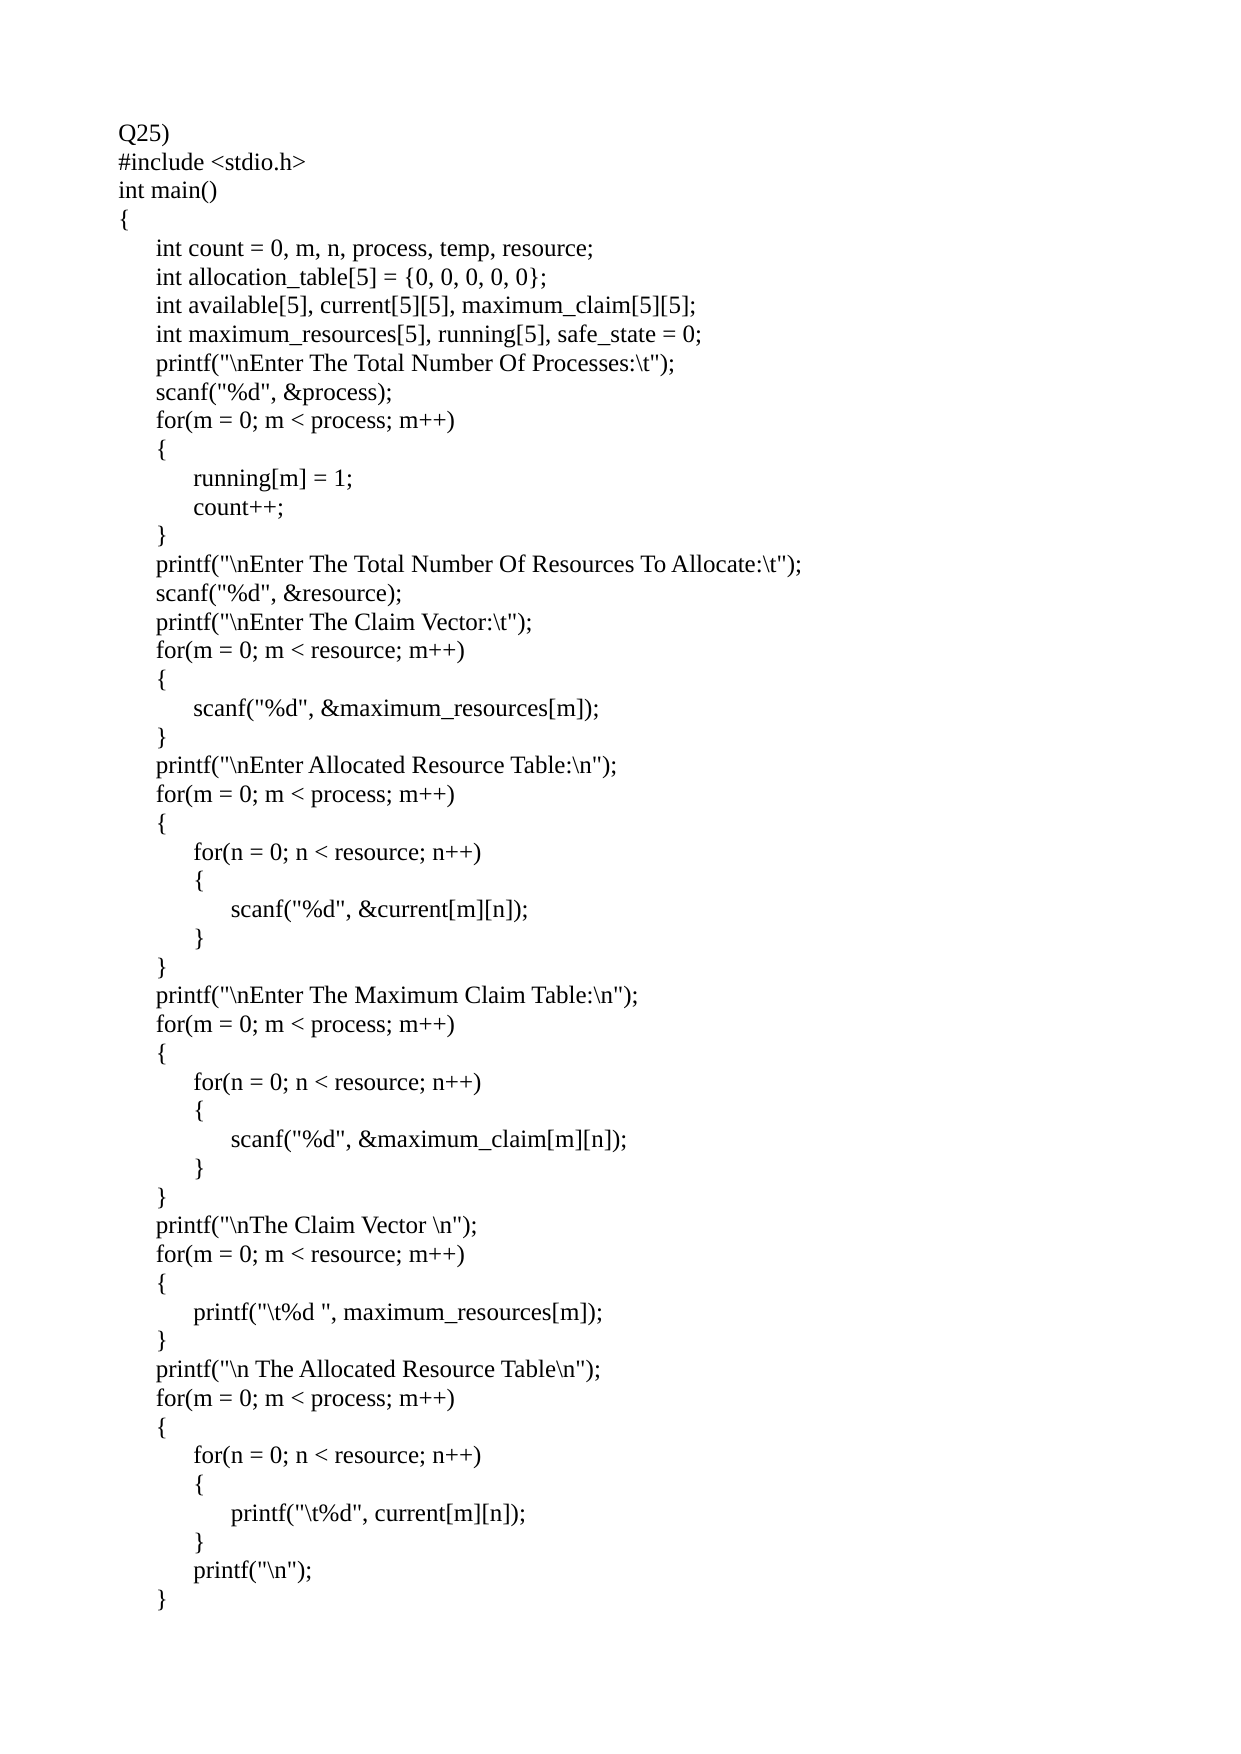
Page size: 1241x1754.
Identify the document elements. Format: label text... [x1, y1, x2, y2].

text int main() [118, 176, 1122, 204]
text } [118, 1153, 1122, 1182]
text for(m = 0; m < process; m++) [118, 406, 1122, 434]
text { [118, 204, 1122, 233]
text printf("\t%d", current[m][n]); [118, 1498, 1122, 1527]
text } [118, 521, 1122, 549]
text for(m = 0; m < resource; m++) [118, 636, 1122, 664]
text count++; [118, 492, 1122, 521]
text { [118, 434, 1122, 463]
text { [118, 1469, 1122, 1498]
text } [118, 722, 1122, 751]
text printf("\nEnter Allocated Resource Table:\n"); [118, 751, 1122, 779]
text printf("\n The Allocated Resource Table\n"); [118, 1354, 1122, 1383]
text scanf("%d", &process); [118, 377, 1122, 406]
text printf("\nEnter The Total Number Of Resources To Allocate:\t"); [118, 549, 1122, 578]
text int maximum_resources[5], running[5], safe_state = 0; [118, 319, 1122, 348]
text { [118, 1268, 1122, 1297]
text { [118, 664, 1122, 693]
text for(n = 0; n < resource; n++) [118, 1441, 1122, 1469]
text running[m] = 1; [118, 463, 1122, 492]
text { [118, 866, 1122, 894]
text for(m = 0; m < process; m++) [118, 779, 1122, 808]
text printf("\nEnter The Claim Vector:\t"); [118, 607, 1122, 636]
text printf("\t%d ", maximum_resources[m]); [118, 1297, 1122, 1326]
text for(m = 0; m < process; m++) [118, 1009, 1122, 1038]
text for(n = 0; n < resource; n++) [118, 837, 1122, 866]
text { [118, 1412, 1122, 1441]
text #include <stdio.h> [118, 147, 1122, 176]
text Q25) [118, 118, 1122, 147]
text } [118, 952, 1122, 981]
text } [118, 1584, 1122, 1613]
text for(m = 0; m < process; m++) [118, 1383, 1122, 1412]
text int available[5], current[5][5], maximum_claim[5][5]; [118, 291, 1122, 319]
text for(n = 0; n < resource; n++) [118, 1067, 1122, 1096]
text scanf("%d", &resource); [118, 578, 1122, 607]
text } [118, 1182, 1122, 1211]
text int allocation_table[5] = {0, 0, 0, 0, 0}; [118, 262, 1122, 291]
text scanf("%d", &maximum_claim[m][n]); [118, 1124, 1122, 1153]
text scanf("%d", &current[m][n]); [118, 894, 1122, 923]
text printf("\nEnter The Maximum Claim Table:\n"); [118, 981, 1122, 1009]
text { [118, 1038, 1122, 1067]
text } [118, 1326, 1122, 1354]
text printf("\nThe Claim Vector \n"); [118, 1211, 1122, 1239]
text { [118, 1096, 1122, 1124]
text scanf("%d", &maximum_resources[m]); [118, 693, 1122, 722]
text } [118, 1527, 1122, 1556]
text } [118, 923, 1122, 952]
text for(m = 0; m < resource; m++) [118, 1239, 1122, 1268]
text { [118, 808, 1122, 837]
text printf("\n"); [118, 1556, 1122, 1584]
text printf("\nEnter The Total Number Of Processes:\t"); [118, 348, 1122, 377]
text int count = 0, m, n, process, temp, resource; [118, 233, 1122, 262]
